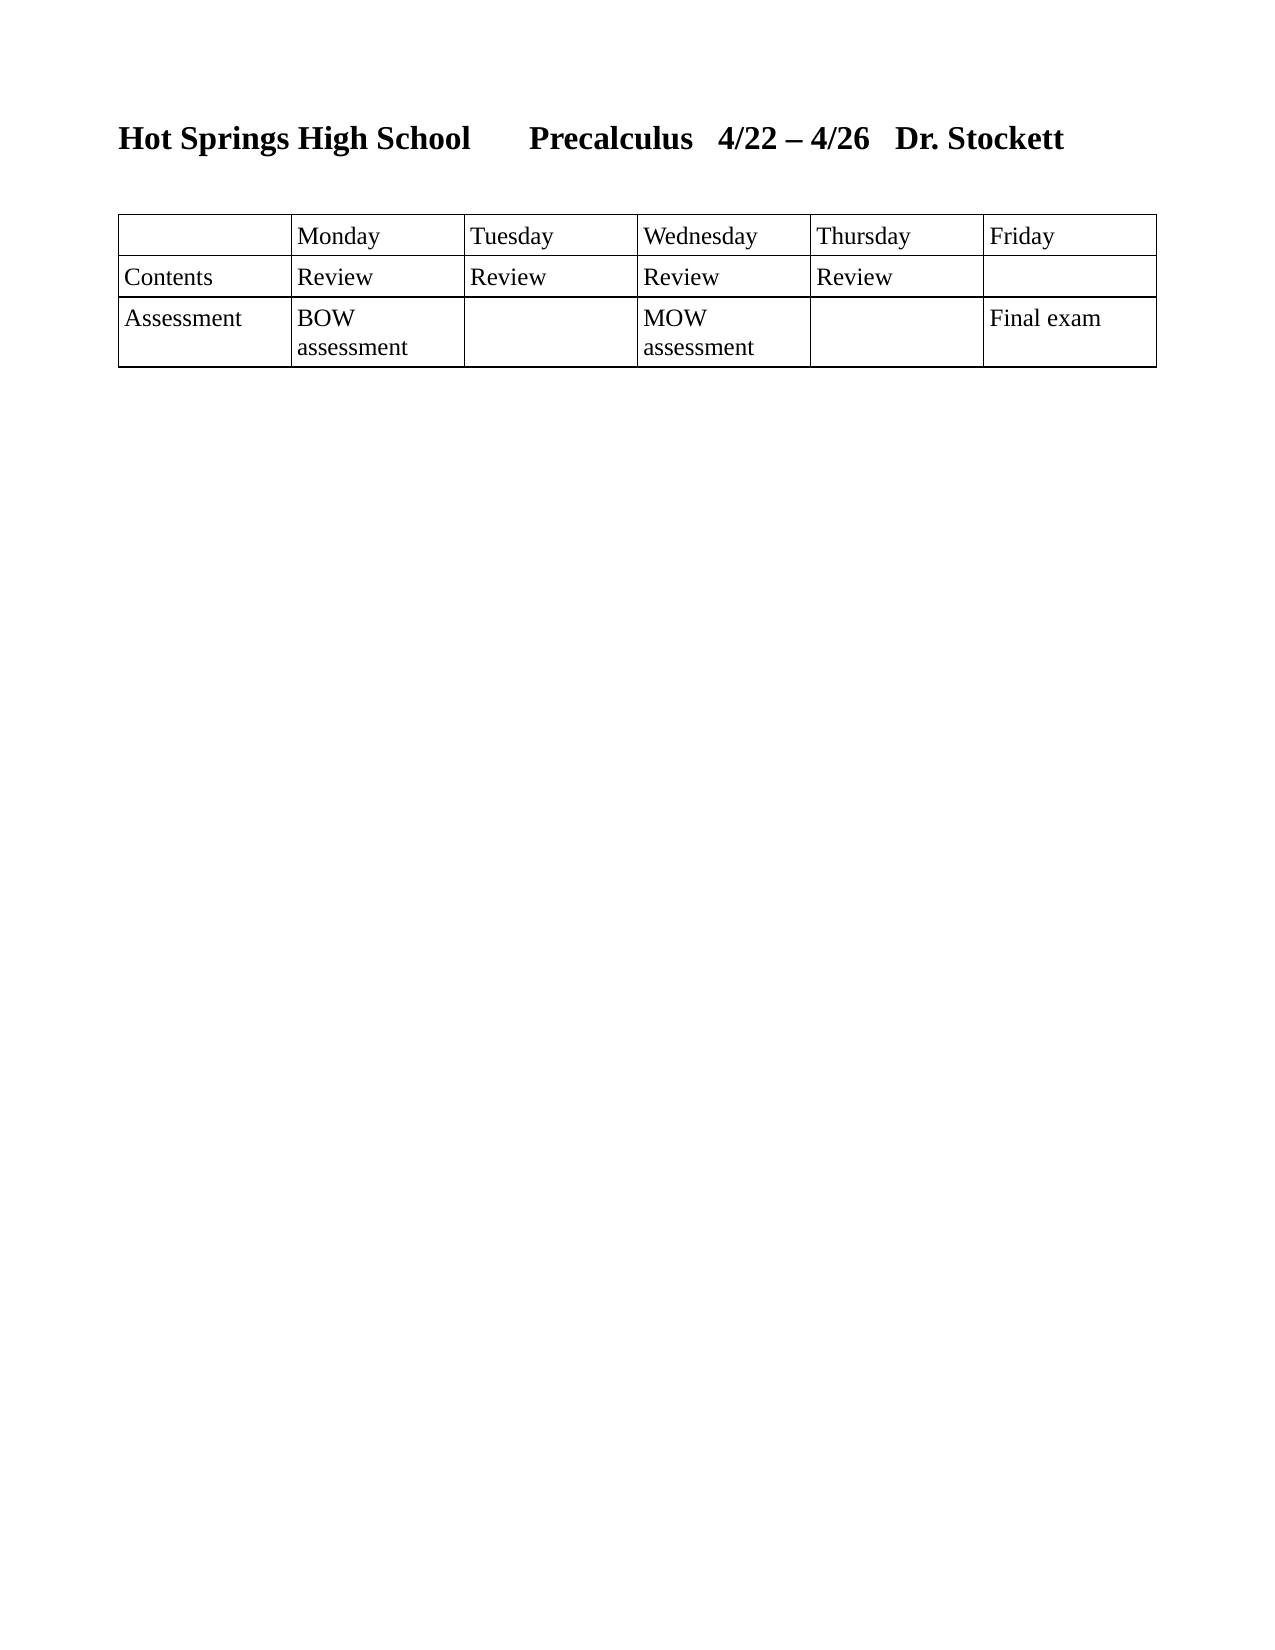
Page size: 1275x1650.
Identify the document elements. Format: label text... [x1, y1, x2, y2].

table_cell [984, 256, 1156, 296]
table_cell Review [811, 256, 983, 296]
table_cell Final exam [984, 298, 1156, 366]
table_cell BOW assessment [292, 298, 464, 366]
table_header Wednesday [638, 215, 810, 255]
table_cell Assessment [119, 298, 291, 366]
table_cell [811, 298, 983, 366]
table_header Friday [984, 215, 1156, 255]
table_cell Review [638, 256, 810, 296]
table_header Tuesday [465, 215, 637, 255]
table_cell Contents [119, 256, 291, 296]
text Hot Springs High School Precalculus 4/22 – 4/26 Dr. Stockett [118, 118, 1157, 156]
table_header [119, 215, 291, 255]
table_header Monday [292, 215, 464, 255]
table_cell Review [465, 256, 637, 296]
table_cell Review [292, 256, 464, 296]
table_header Thursday [811, 215, 983, 255]
table_cell MOW assessment [638, 298, 810, 366]
table_cell [465, 298, 637, 366]
